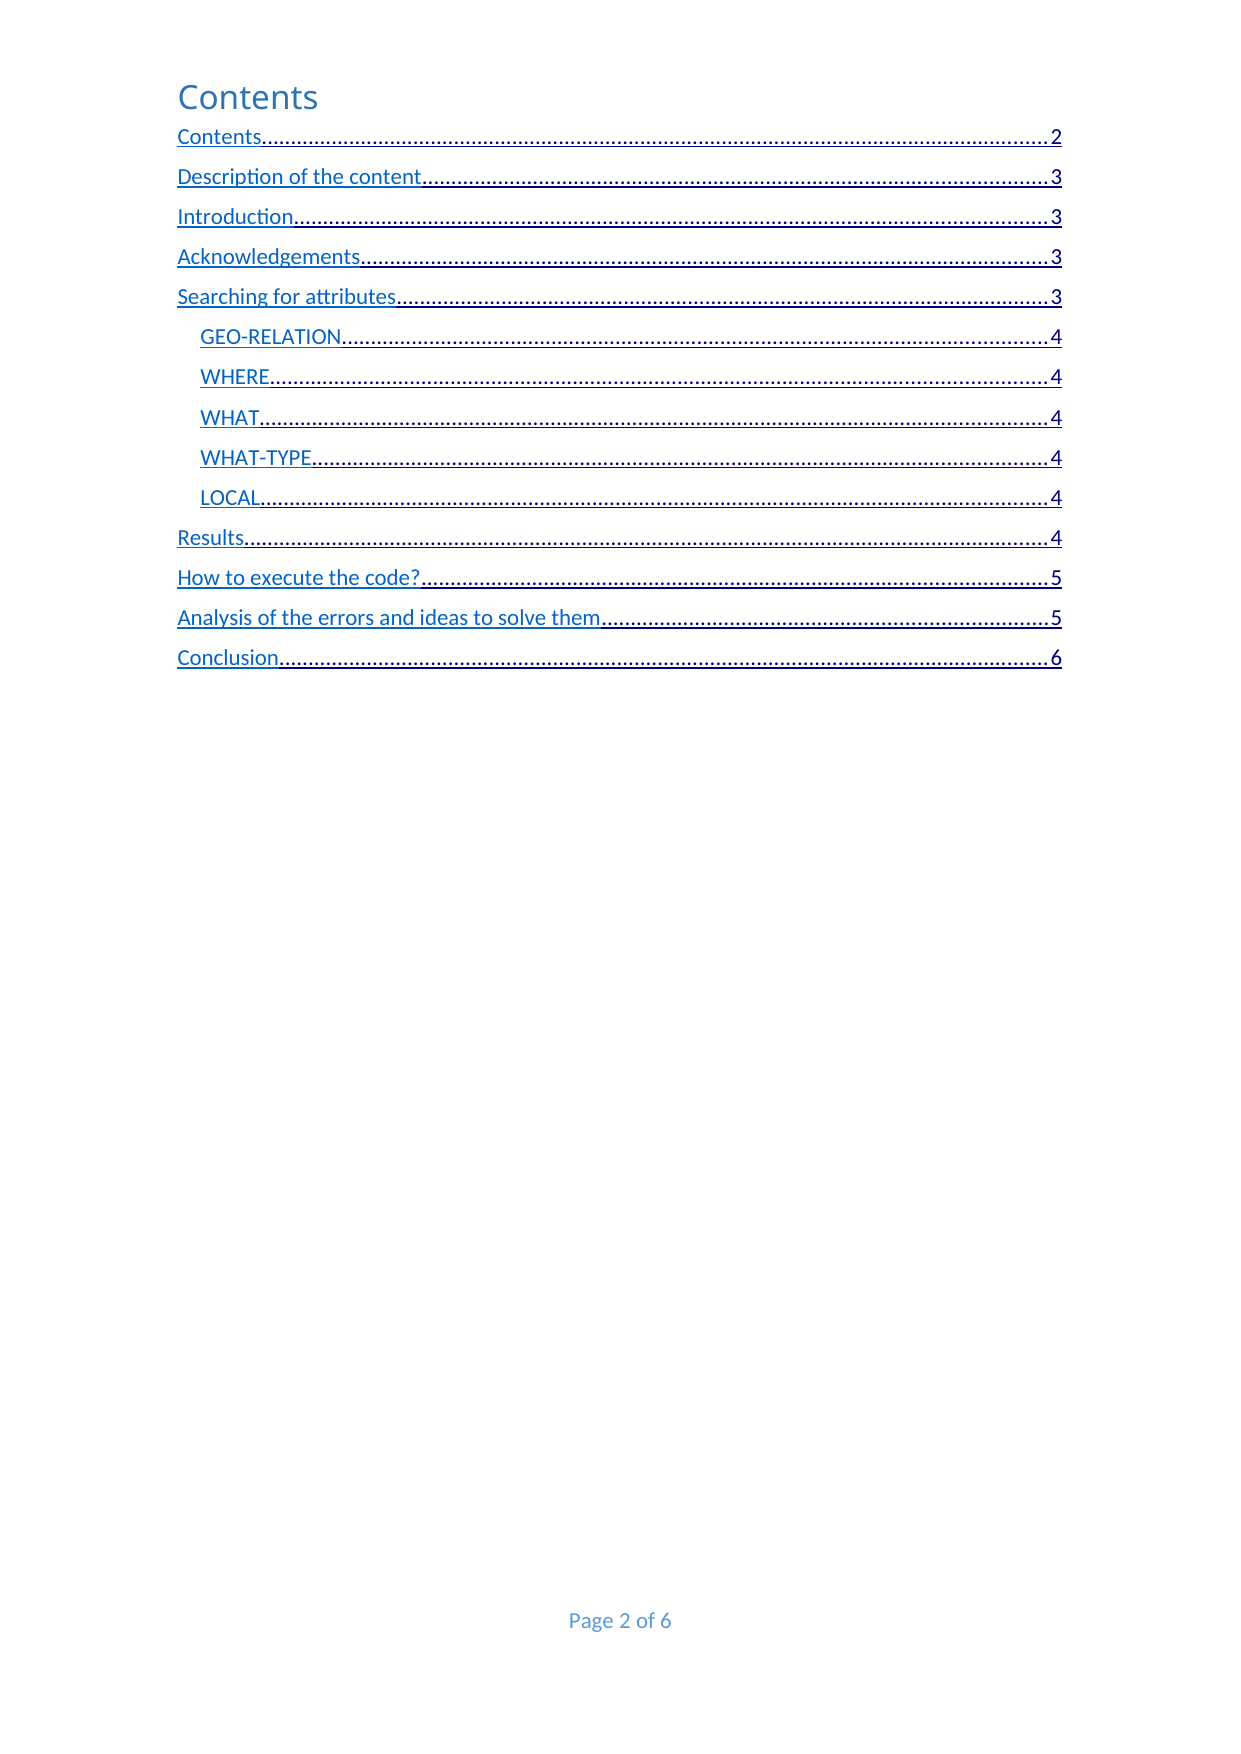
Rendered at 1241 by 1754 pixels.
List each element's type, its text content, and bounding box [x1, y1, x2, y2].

text Description of the content 3 [177, 162, 1063, 190]
text How to execute the code? 5 [177, 563, 1063, 591]
subtitle Contents [177, 74, 1063, 119]
text Contents 2 [177, 122, 1063, 150]
text Introduction 3 [177, 202, 1063, 230]
text Searching for attributes 3 [177, 282, 1063, 310]
text LOCAL 4 [200, 483, 1063, 511]
text WHAT-TYPE 4 [200, 443, 1063, 471]
text WHAT 4 [200, 403, 1063, 431]
text Conclusion 6 [177, 643, 1063, 671]
text Results 4 [177, 523, 1063, 551]
text Acknowledgements 3 [177, 242, 1063, 270]
text GEO-RELATION 4 [200, 322, 1063, 350]
text WHERE 4 [200, 362, 1063, 391]
text Analysis of the errors and ideas to solve them 5 [177, 603, 1063, 631]
